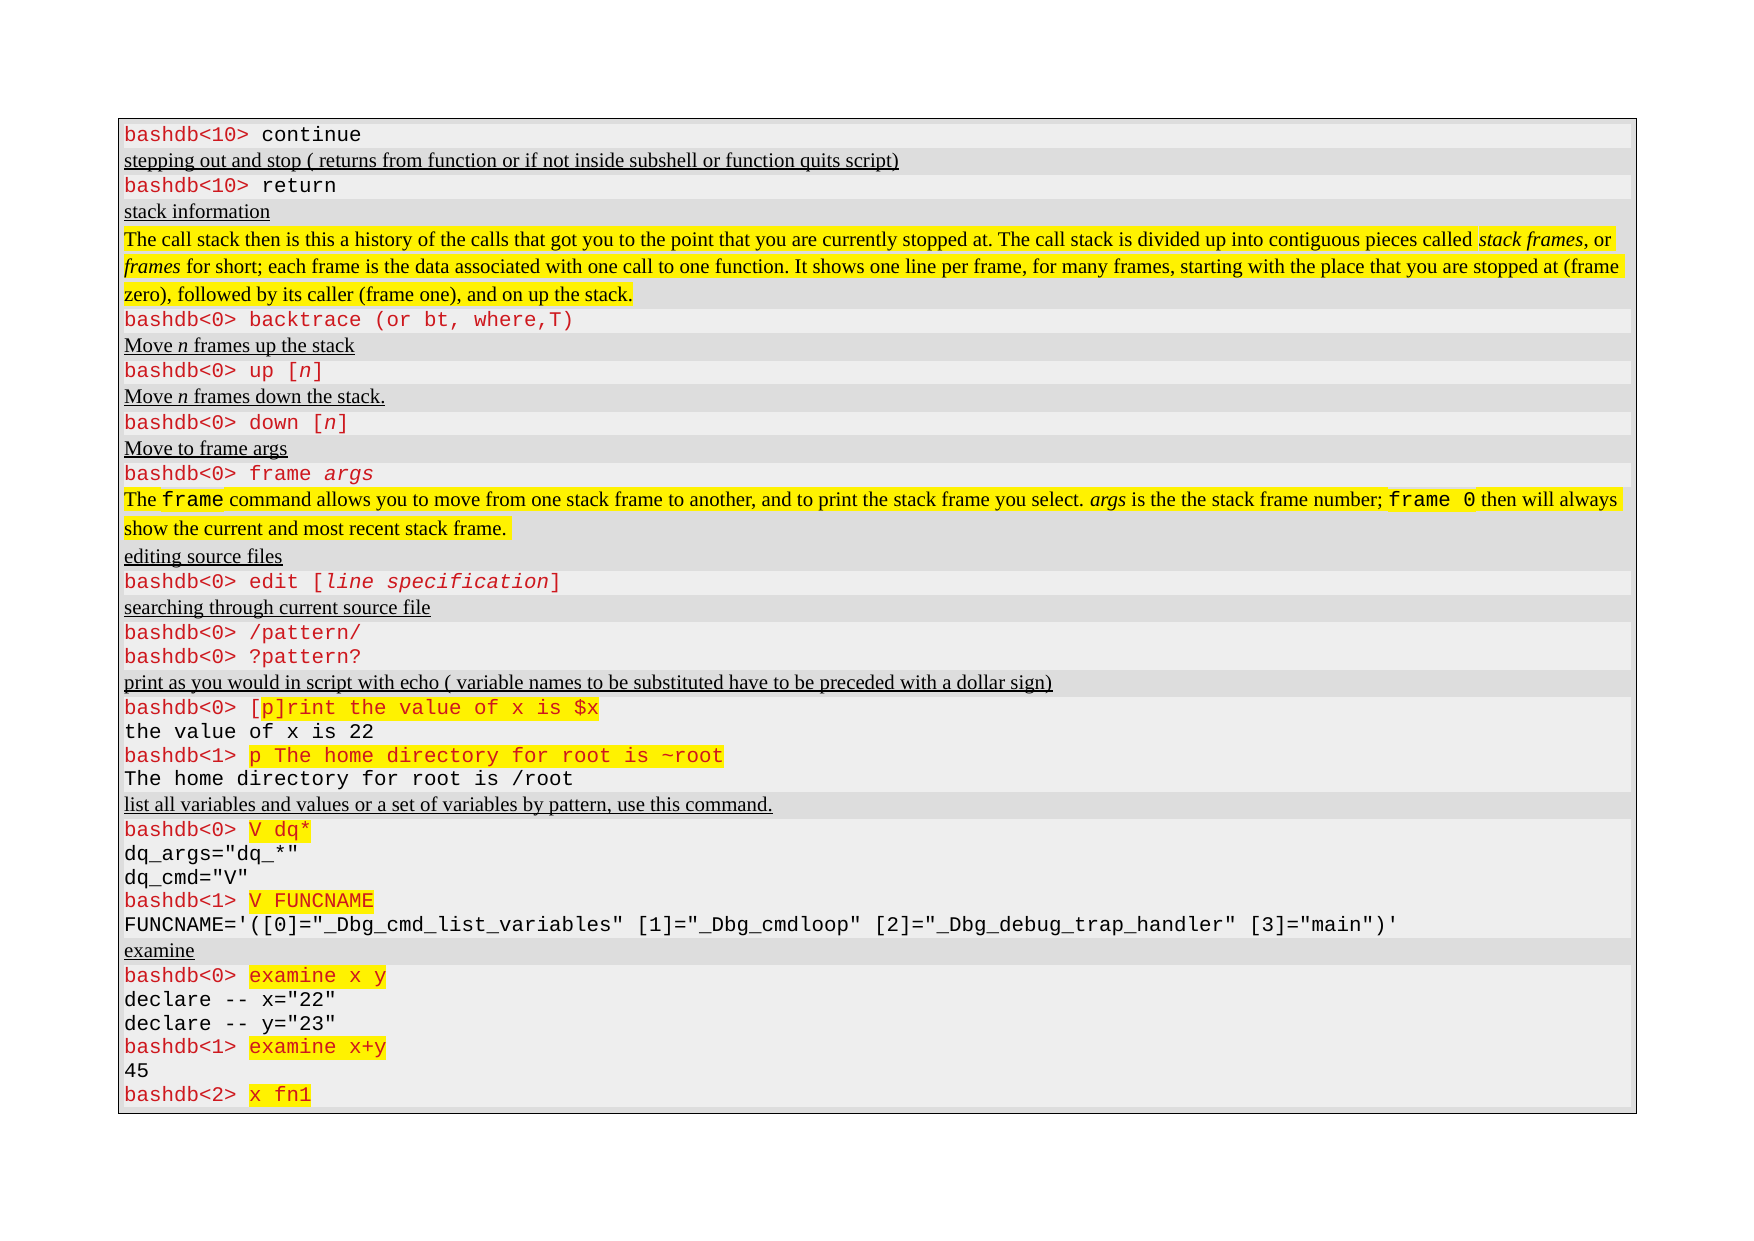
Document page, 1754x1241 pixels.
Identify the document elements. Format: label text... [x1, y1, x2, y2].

table_cell bashdb<10> continue stepping out and stop ( returns from function or if not inside subshell or function quits script) bashdb<10> return stack information The call stack then is this a history of the calls that got you to the point that you are currently stopped at. The call stack is divided up into contiguous pieces called stack frames, or frames for short; each frame is the data associated with one call to one function. It shows one line per frame, for many frames, starting with the place that you are stopped at (frame zero), followed by its caller (frame one), and on up the stack. bashdb<0> backtrace (or bt, where,T) Move n frames up the stack bashdb<0> up [n] Move n frames down the stack. bashdb<0> down [n] Move to frame args bashdb<0> frame args The frame command allows you to move from one stack frame to another, and to print the stack frame you select. args is the the stack frame number; frame 0 then will always show the current and most recent stack frame. editing source files bashdb<0> edit [line specification] searching through current source file bashdb<0> /pattern/ bashdb<0> ?pattern? print as you would in script with echo ( variable names to be substituted have to be preceded with a dollar sign) bashdb<0> [p]rint the value of x is $x the value of x is 22 bashdb<1> p The home directory for root is ~root The home directory for root is /root list all variables and values or a set of variables by pattern, use this command. bashdb<0> V dq* dq_args="dq_*" dq_cmd="V" bashdb<1> V FUNCNAME FUNCNAME='([0]="_Dbg_cmd_list_variables" [1]="_Dbg_cmdloop" [2]="_Dbg_debug_trap_handler" [3]="main")' examine bashdb<0> examine x y declare -- x="22" declare -- y="23" bashdb<1> examine x+y 45 bashdb<2> x fn1 [119, 119, 1636, 1113]
